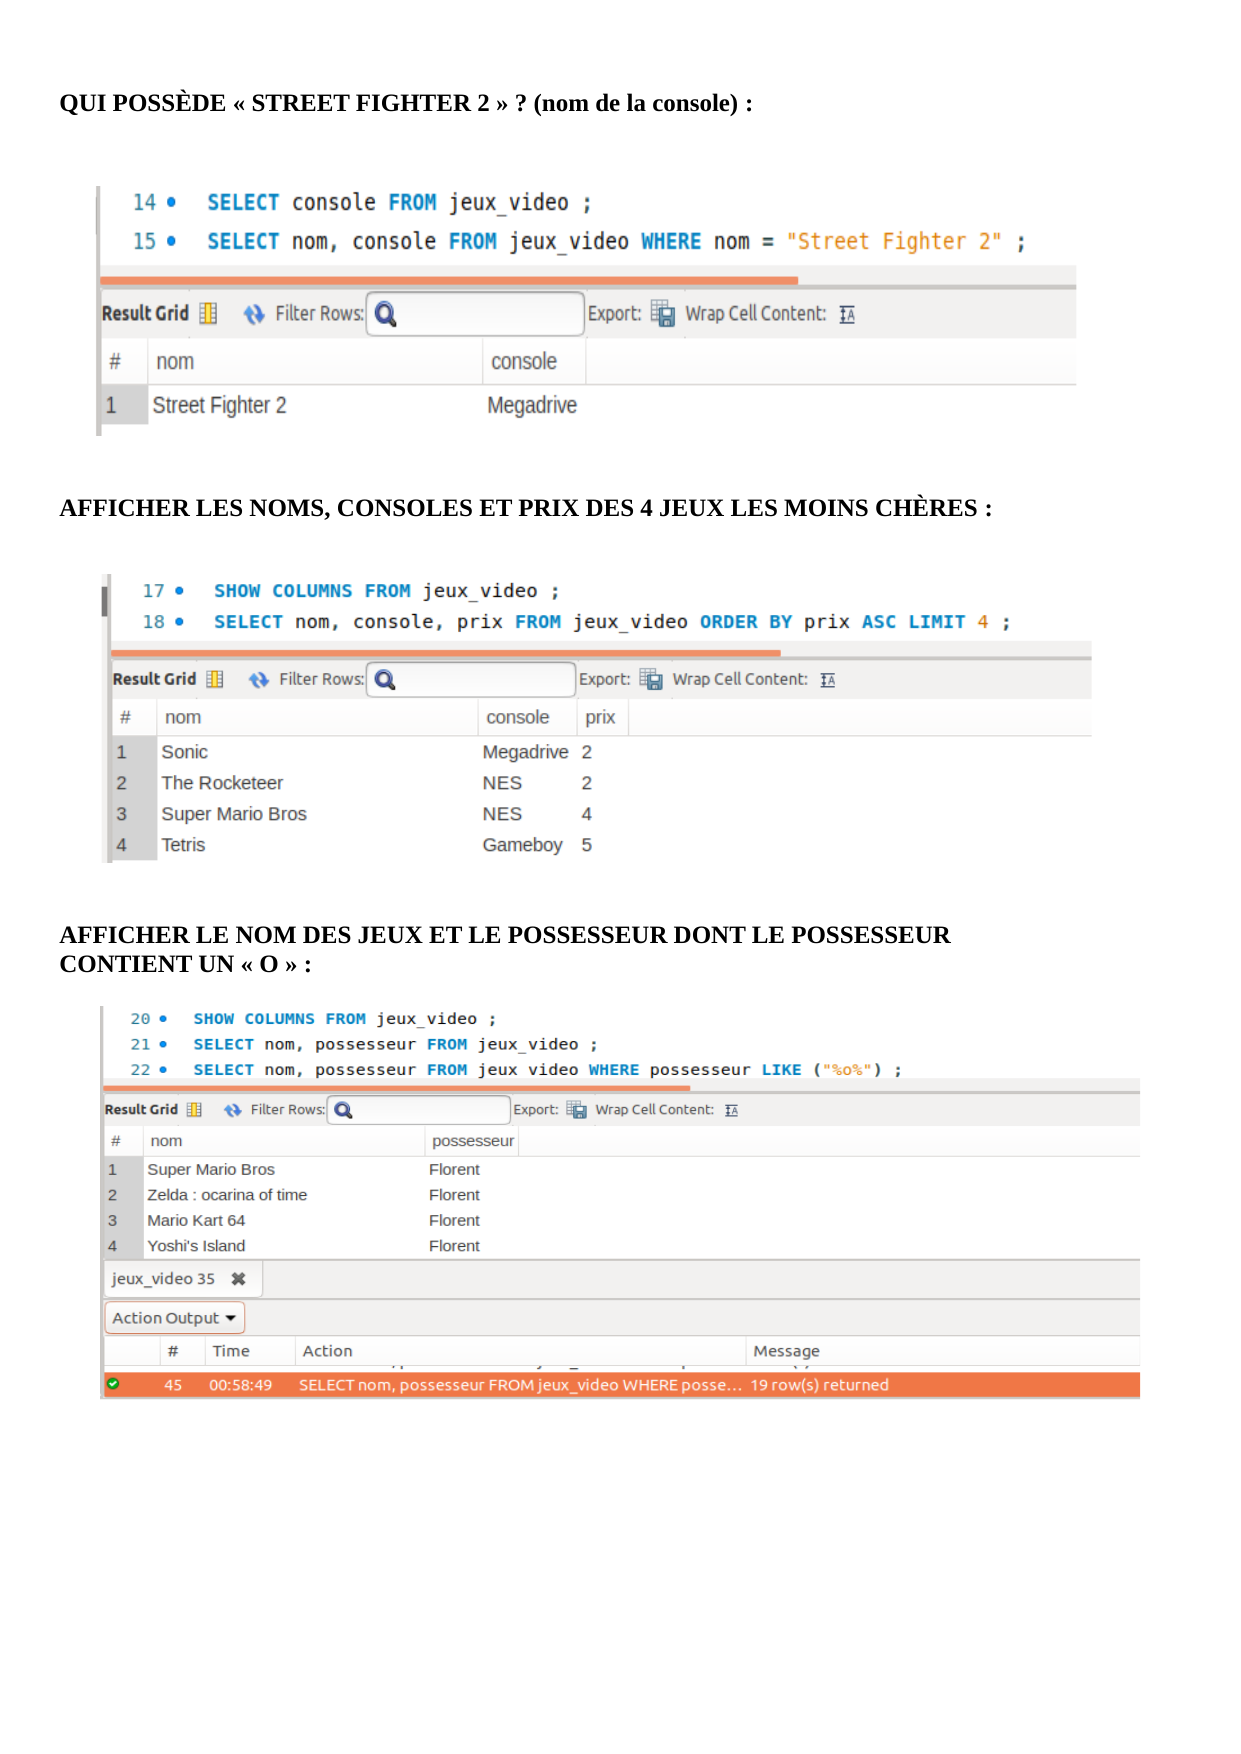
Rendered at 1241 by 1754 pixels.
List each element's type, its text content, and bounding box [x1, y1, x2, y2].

picture [100, 1006, 1141, 1400]
picture [95, 186, 1077, 436]
picture [101, 574, 1092, 863]
text AFFICHER LE NOM DES JEUX ET LE POSSESSEUR DONT LE POSSESSEUR [59, 920, 1181, 949]
text QUI POSSÈDE « STREET FIGHTER 2 » ? (nom de la console) : [59, 88, 1181, 117]
text CONTIENT UN « O » : [59, 949, 1181, 977]
text AFFICHER LES NOMS, CONSOLES ET PRIX DES 4 JEUX LES MOINS CHÈRES : [59, 493, 1181, 522]
